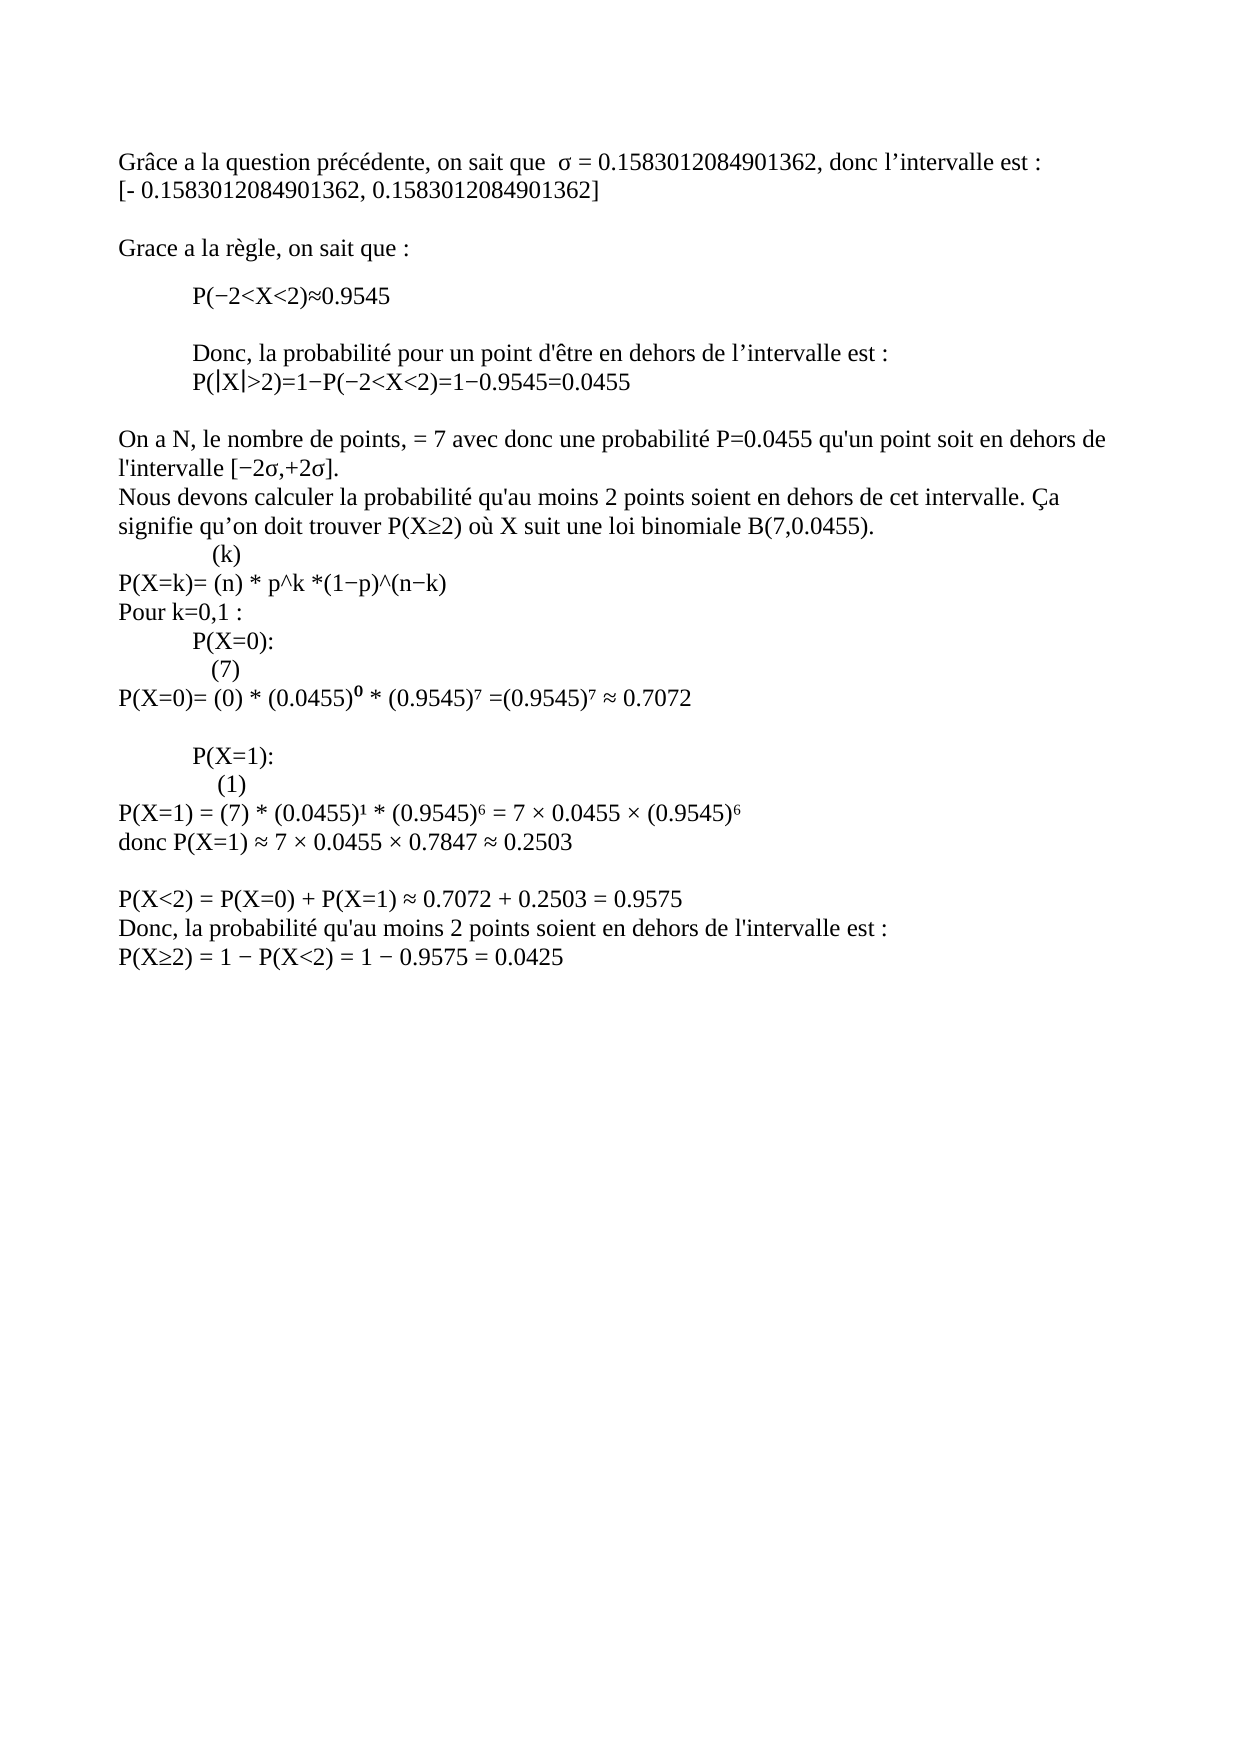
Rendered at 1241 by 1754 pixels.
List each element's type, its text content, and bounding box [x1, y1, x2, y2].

text (7) [118, 654, 1122, 683]
list Donc, la probabilité pour un point d'être en dehors de l’intervalle est : [162, 338, 1122, 367]
text On a N, le nombre de points, = 7 avec donc une probabilité P=0.0455 qu'un point soit en dehors de l'intervalle [−2σ,+2σ]. [118, 424, 1122, 482]
text Donc, la probabilité qu'au moins 2 points soient en dehors de l'intervalle est : [118, 913, 1122, 942]
text donc P(X=1) ≈ 7 × 0.0455 × 0.7847 ≈ 0.2503 [118, 827, 1122, 856]
text P(X=1): [118, 741, 1122, 769]
list P(−2<X<2)≈0.9545 [162, 281, 1122, 309]
text (1) [118, 769, 1122, 798]
text Grâce a la question précédente, on sait que σ = 0.1583012084901362, donc l’intervalle est : [118, 147, 1122, 176]
text P(X=0)= (0​) * (0.0455)⁰ * (0.9545)⁷ =(0.9545)⁷ ≈ 0.7072 [118, 683, 1122, 712]
text P(X=0): [118, 626, 1122, 654]
text P(X=1) = (7​) * (0.0455)¹ * (0.9545)⁶ = 7 × 0.0455 × (0.9545)⁶ [118, 798, 1122, 827]
list P(∣X∣>2)=1−P(−2<X<2)=1−0.9545=0.0455 [162, 367, 1122, 396]
text Nous devons calculer la probabilité qu'au moins 2 points soient en dehors de cet intervalle. Ça signifie qu’on doit trouver P(X≥2) où X suit une loi binomiale B(7,0.0455). [118, 482, 1122, 539]
text [- 0.1583012084901362, 0.1583012084901362] [118, 176, 1122, 204]
text (k) [118, 539, 1122, 568]
text Pour k=0,1 : [118, 597, 1122, 626]
text P(X=k)= (n​) * p^k *(1−p)^(n−k) [118, 568, 1122, 597]
text P(X<2) = P(X=0) + P(X=1) ≈ 0.7072 + 0.2503 = 0.9575 [118, 884, 1122, 913]
text Grace a la règle, on sait que : [118, 233, 1122, 262]
text P(X≥2) = 1 − P(X<2) = 1 − 0.9575 = 0.0425 [118, 942, 1122, 971]
